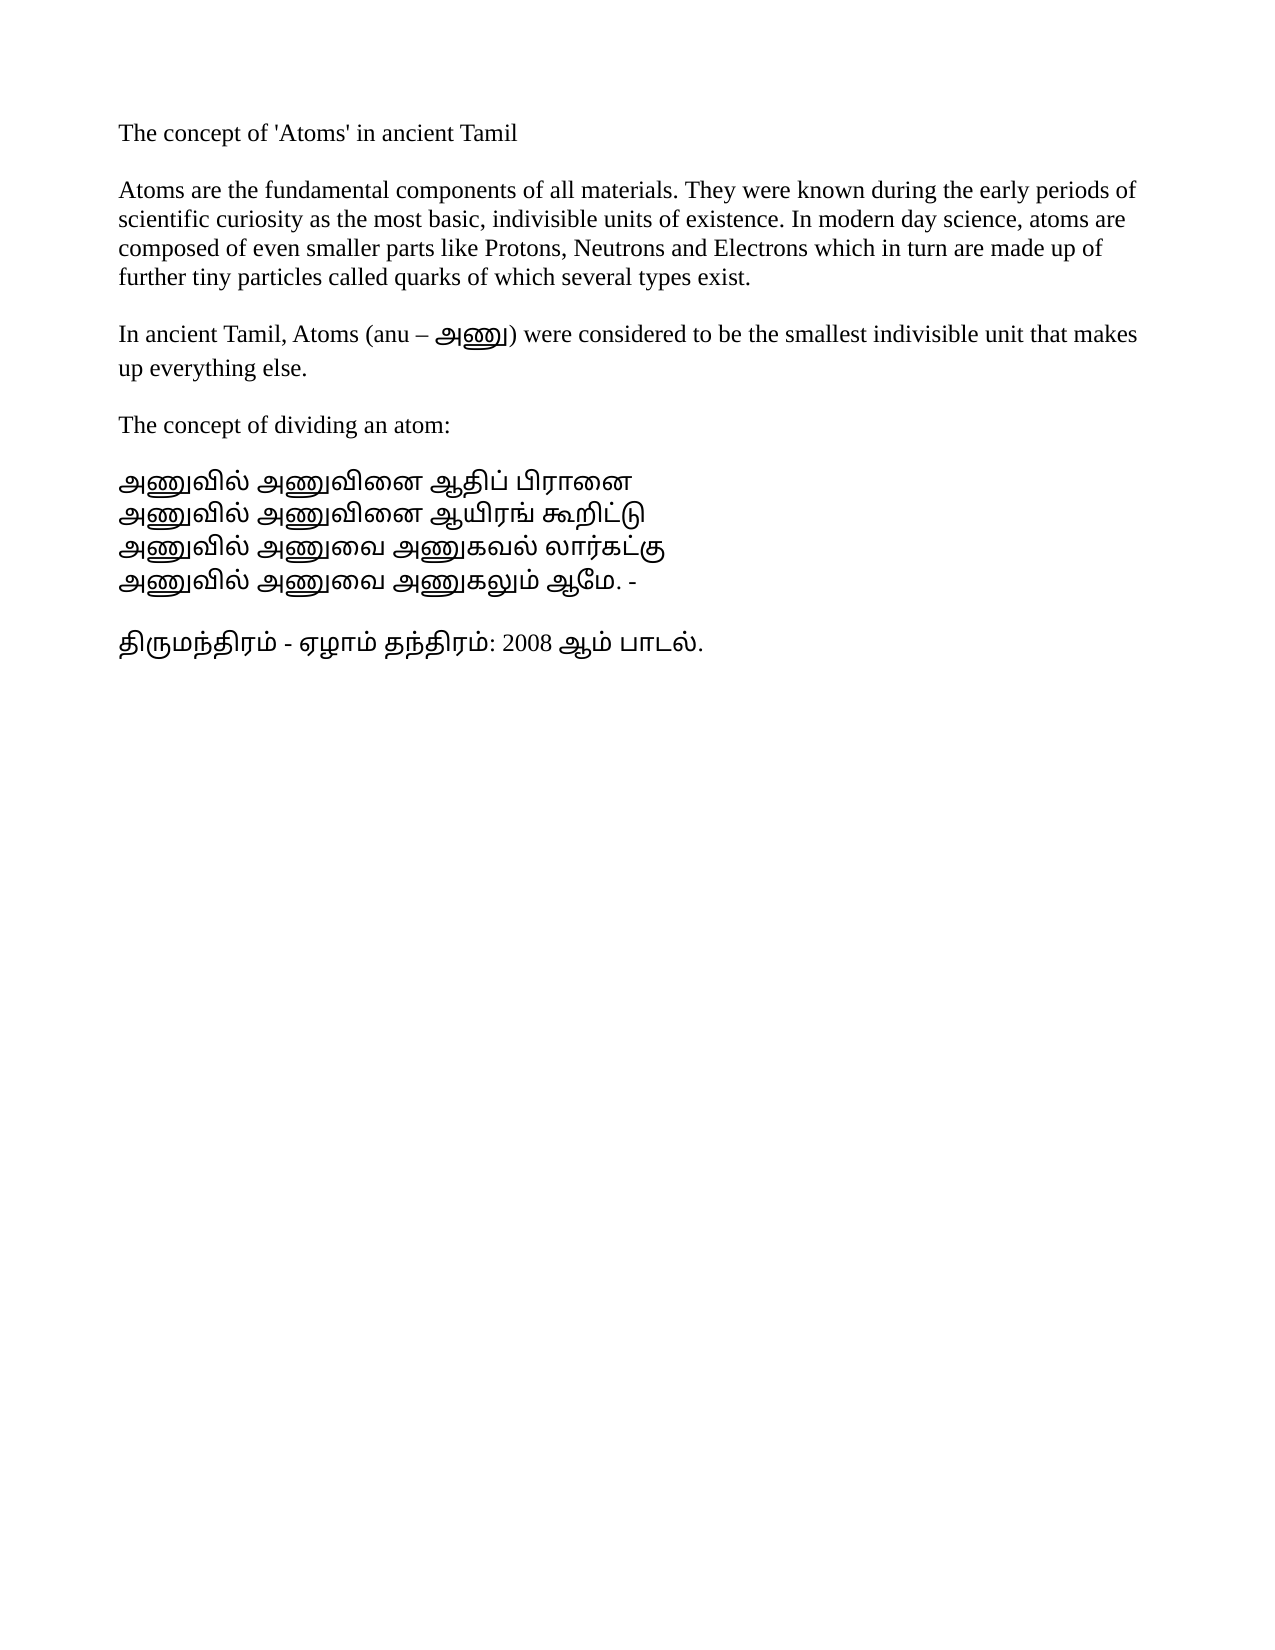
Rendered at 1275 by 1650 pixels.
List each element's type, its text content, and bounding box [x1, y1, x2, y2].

text அணுவில் அணுவினை ஆதிப் பிரானை அணுவில் அணுவினை ஆயிரங் கூறிட்டு அணுவில் அணுவை அணுகவல் லார்கட்கு அணுவில் அணுவை அணுகலும் ஆமே. - [118, 468, 1157, 599]
text The concept of dividing an atom: [118, 410, 1157, 439]
text திருமந்திரம் - ஏழாம் தந்திரம்: 2008 ஆம் பாடல். [118, 628, 1157, 662]
text The concept of 'Atoms' in ancient Tamil [118, 118, 1157, 147]
text In ancient Tamil, Atoms (anu – அணு) were considered to be the smallest indivisible unit that makes up everything else. [118, 319, 1157, 382]
text Atoms are the fundamental components of all materials. They were known during the early periods of scientific curiosity as the most basic, indivisible units of existence. In modern day science, atoms are composed of even smaller parts like Protons, Neutrons and Electrons which in turn are made up of further tiny particles called quarks of which several types exist. [118, 176, 1157, 291]
